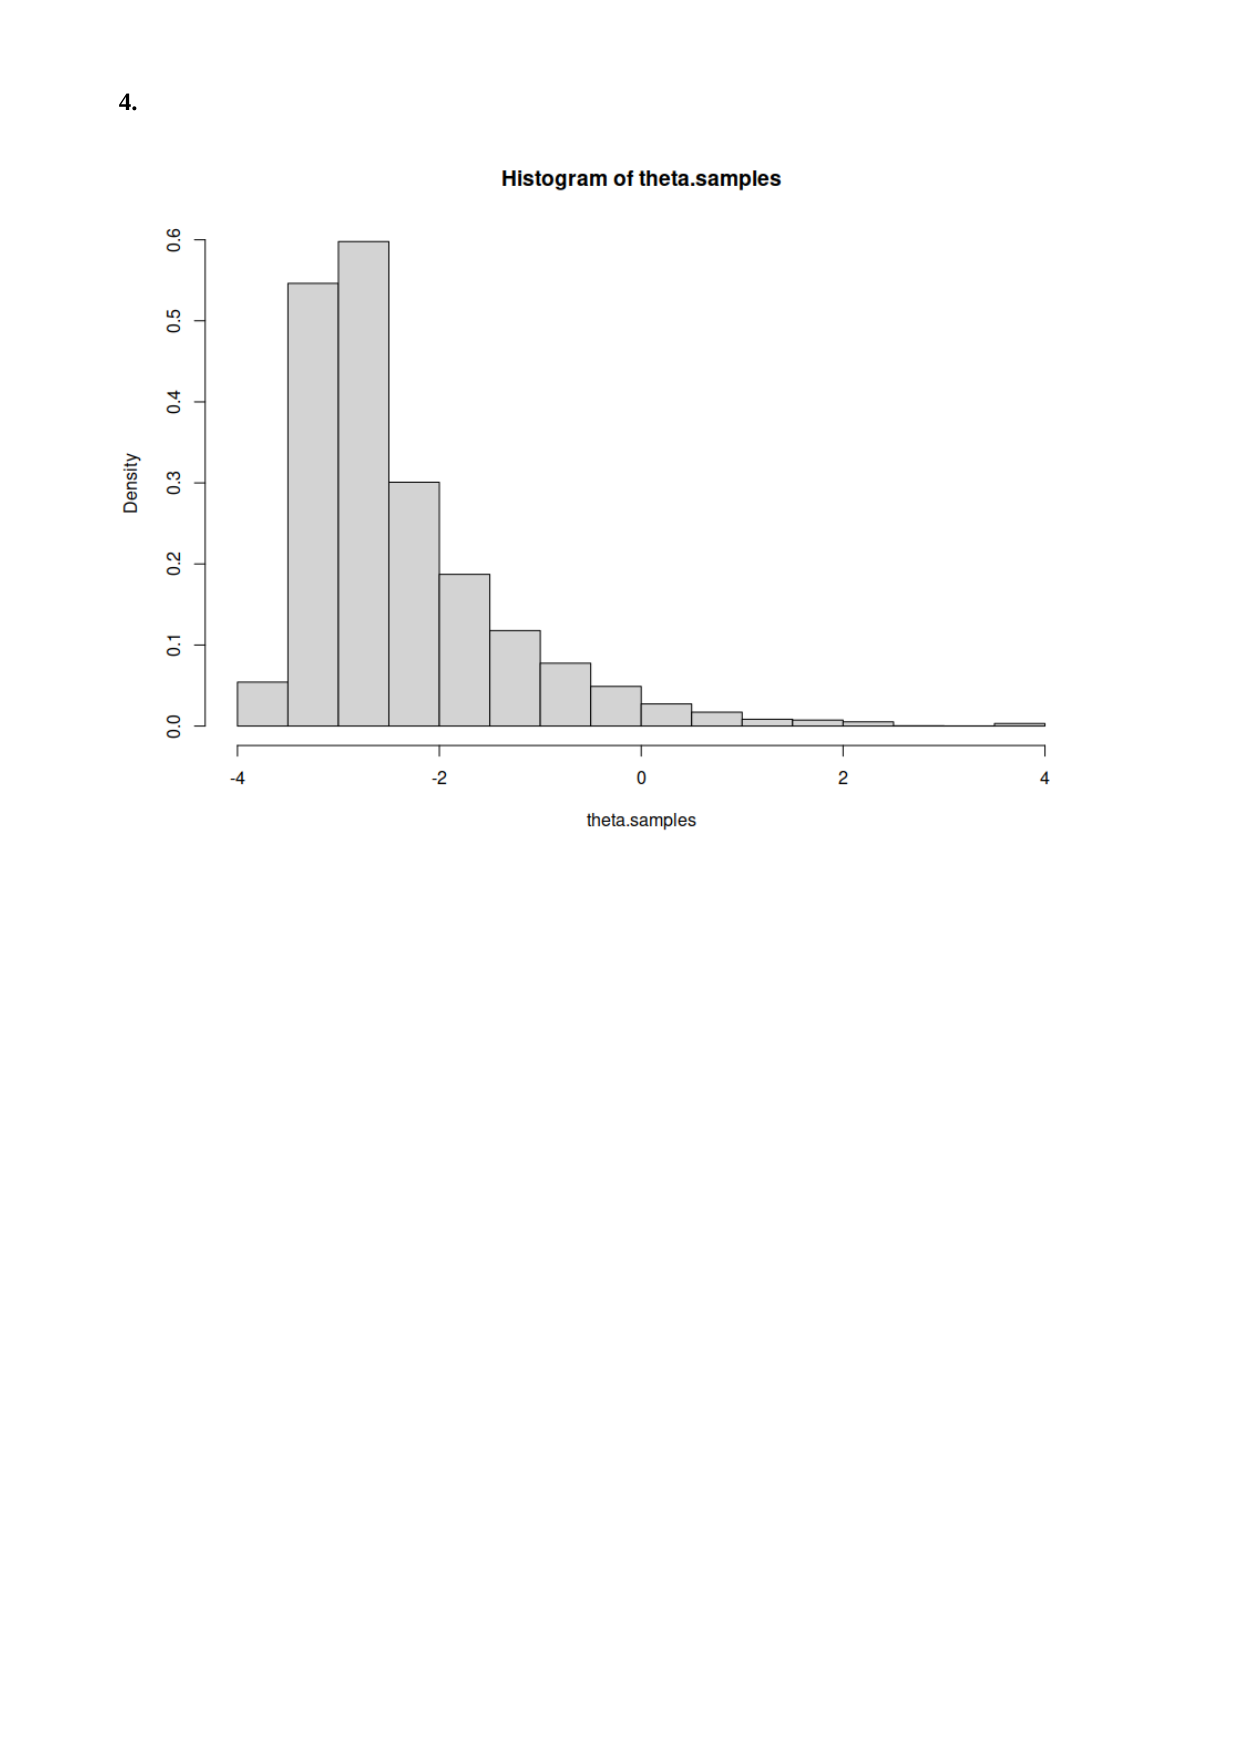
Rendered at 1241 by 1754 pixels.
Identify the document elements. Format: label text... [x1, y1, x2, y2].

picture [118, 135, 1122, 854]
text 4. [119, 87, 1121, 116]
